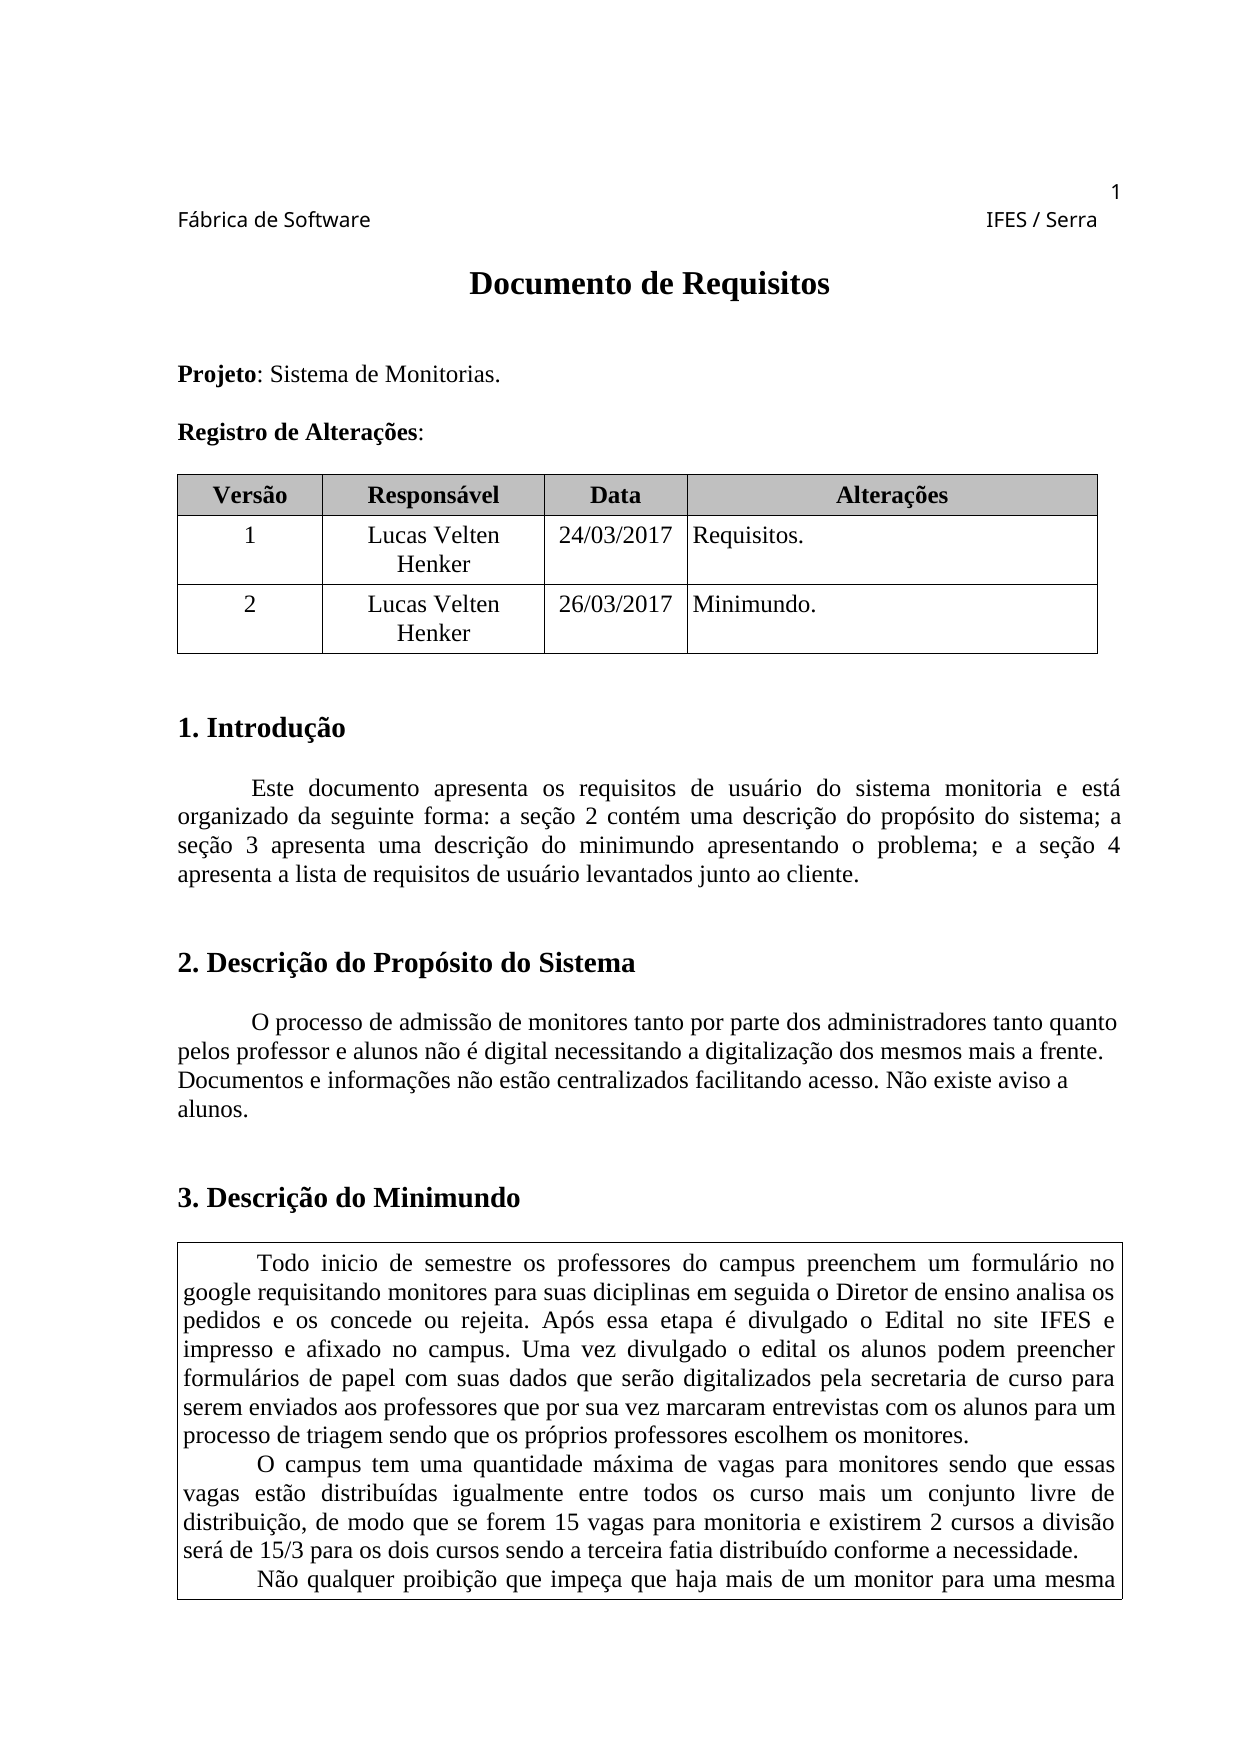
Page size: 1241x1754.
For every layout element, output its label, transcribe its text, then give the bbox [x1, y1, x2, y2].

table_header Alterações [688, 475, 1097, 515]
text 2. Descrição do Propósito do Sistema [177, 945, 1122, 979]
text Documento de Requisitos [177, 263, 1122, 302]
table_cell 24/03/2017 [545, 516, 687, 584]
table_cell Minimundo. [688, 585, 1097, 653]
table_cell 2 [178, 585, 322, 653]
text O processo de admissão de monitores tanto por parte dos administradores tanto quanto pelos professor e alunos não é digital necessitando a digitalização dos mesmos mais a frente. Documentos e informações não estão centralizados facilitando acesso. Não existe aviso a alunos. [177, 1007, 1122, 1122]
table_cell 1 [178, 516, 322, 584]
table_cell Lucas Velten Henker [323, 516, 544, 584]
text Registro de Alterações: [177, 417, 1122, 446]
table_cell 26/03/2017 [545, 585, 687, 653]
table_header Responsável [323, 475, 544, 515]
text 3. Descrição do Minimundo [177, 1180, 1122, 1213]
table_cell Lucas Velten Henker [323, 585, 544, 653]
table_header Data [545, 475, 687, 515]
text 1. Introdução [177, 710, 1122, 744]
text Projeto: Sistema de Monitorias. [177, 359, 1122, 388]
text Este documento apresenta os requisitos de usuário do sistema monitoria e está organizado da seguinte forma: a seção 2 contém uma descrição do propósito do sistema; a seção 3 apresenta uma descrição do minimundo apresentando o problema; e a seção 4 apresenta a lista de requisitos de usuário levantados junto ao cliente. [177, 773, 1122, 888]
table_header Versão [178, 475, 322, 515]
table_cell Requisitos. [688, 516, 1097, 584]
table_header Todo inicio de semestre os professores do campus preenchem um formulário no google requisitando monitores para suas diciplinas em seguida o Diretor de ensino analisa os pedidos e os concede ou rejeita. Após essa etapa é divulgado o Edital no site IFES e impresso e afixado no campus. Uma vez divulgado o edital os alunos podem preencher formulários de papel com suas dados que serão digitalizados pela secretaria de curso para serem enviados aos professores que por sua vez marcaram entrevistas com os alunos para um processo de triagem sendo que os próprios professores escolhem os monitores. O campus tem uma quantidade máxima de vagas para monitores sendo que essas vagas estão distribuídas igualmente entre todos os curso mais um conjunto livre de distribuição, de modo que se forem 15 vagas para monitoria e existirem 2 cursos a divisão será de 15/3 para os dois cursos sendo a terceira fatia distribuído conforme a necessidade. Não qualquer proibição que impeça que haja mais de um monitor para uma mesma [178, 1243, 1122, 1599]
